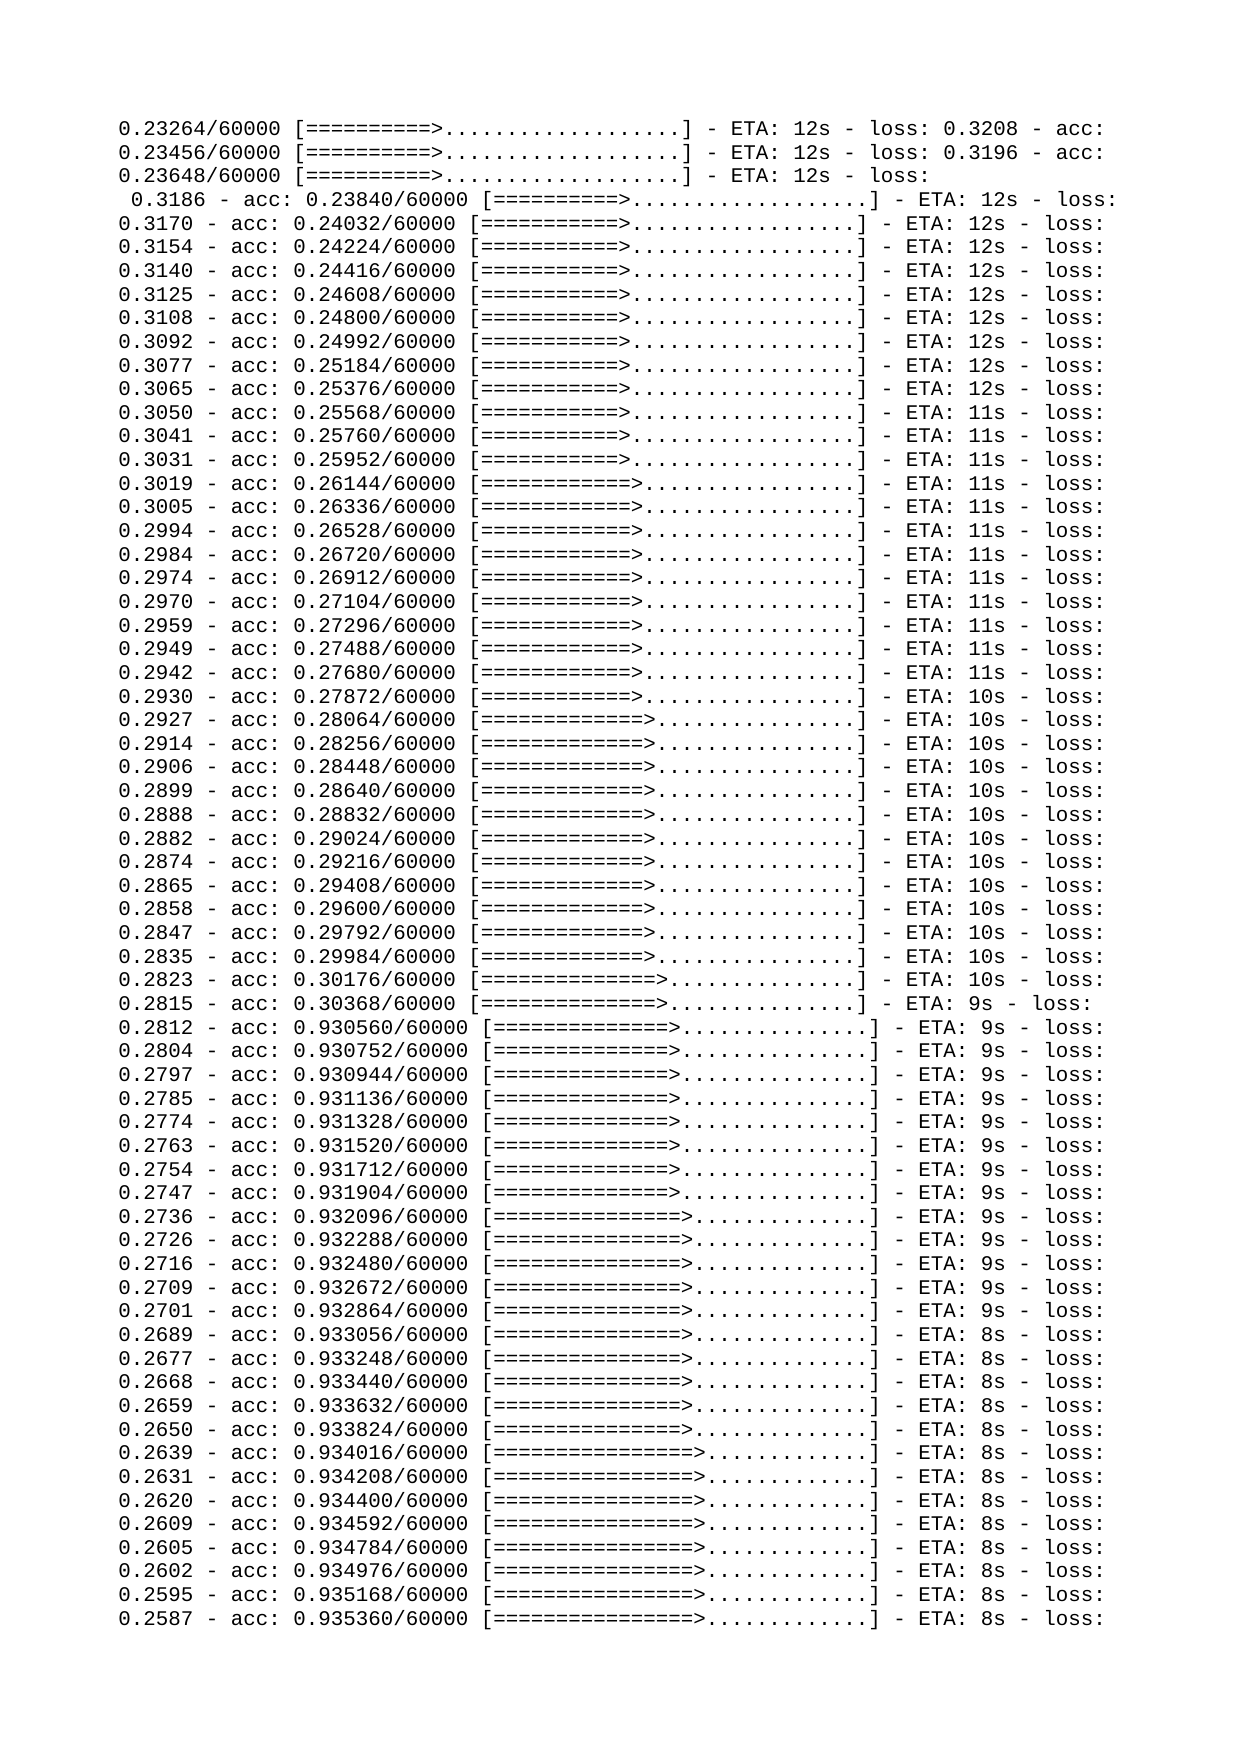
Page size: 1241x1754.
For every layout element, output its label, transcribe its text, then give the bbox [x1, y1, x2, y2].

text 0.3186 - acc: 0.23840/60000 [==========>...................] - ETA: 12s - loss: 0.3170 - acc: 0.24032/60000 [===========>..................] - ETA: 12s - loss: 0.3154 - acc: 0.24224/60000 [===========>..................] - ETA: 12s - loss: 0.3140 - acc: 0.24416/60000 [===========>..................] - ETA: 12s - loss: 0.3125 - acc: 0.24608/60000 [===========>..................] - ETA: 12s - loss: 0.3108 - acc: 0.24800/60000 [===========>..................] - ETA: 12s - loss: 0.3092 - acc: 0.24992/60000 [===========>..................] - ETA: 12s - loss: 0.3077 - acc: 0.25184/60000 [===========>..................] - ETA: 12s - loss: 0.3065 - acc: 0.25376/60000 [===========>..................] - ETA: 12s - loss: 0.3050 - acc: 0.25568/60000 [===========>..................] - ETA: 11s - loss: 0.3041 - acc: 0.25760/60000 [===========>..................] - ETA: 11s - loss: 0.3031 - acc: 0.25952/60000 [===========>..................] - ETA: 11s - loss: 0.3019 - acc: 0.26144/60000 [============>.................] - ETA: 11s - loss: 0.3005 - acc: 0.26336/60000 [============>.................] - ETA: 11s - loss: 0.2994 - acc: 0.26528/60000 [============>.................] - ETA: 11s - loss: 0.2984 - acc: 0.26720/60000 [============>.................] - ETA: 11s - loss: 0.2974 - acc: 0.26912/60000 [============>.................] - ETA: 11s - loss: 0.2970 - acc: 0.27104/60000 [============>.................] - ETA: 11s - loss: 0.2959 - acc: 0.27296/60000 [============>.................] - ETA: 11s - loss: 0.2949 - acc: 0.27488/60000 [============>.................] - ETA: 11s - loss: 0.2942 - acc: 0.27680/60000 [============>.................] - ETA: 11s - loss: 0.2930 - acc: 0.27872/60000 [============>.................] - ETA: 10s - loss: 0.2927 - acc: 0.28064/60000 [=============>................] - ETA: 10s - loss: 0.2914 - acc: 0.28256/60000 [=============>................] - ETA: 10s - loss: 0.2906 - acc: 0.28448/60000 [=============>................] - ETA: 10s - loss: 0.2899 - acc: 0.28640/60000 [=============>................] - ETA: 10s - loss: 0.2888 - acc: 0.28832/60000 [=============>................] - ETA: 10s - loss: 0.2882 - acc: 0.29024/60000 [=============>................] - ETA: 10s - loss: 0.2874 - acc: 0.29216/60000 [=============>................] - ETA: 10s - loss: 0.2865 - acc: 0.29408/60000 [=============>................] - ETA: 10s - loss: 0.2858 - acc: 0.29600/60000 [=============>................] - ETA: 10s - loss: 0.2847 - acc: 0.29792/60000 [=============>................] - ETA: 10s - loss: 0.2835 - acc: 0.29984/60000 [=============>................] - ETA: 10s - loss: 0.2823 - acc: 0.30176/60000 [==============>...............] - ETA: 10s - loss: 0.2815 - acc: 0.30368/60000 [==============>...............] - ETA: 9s - loss: 0.2812 - acc: 0.930560/60000 [==============>...............] - ETA: 9s - loss: 0.2804 - acc: 0.930752/60000 [==============>...............] - ETA: 9s - loss: 0.2797 - acc: 0.930944/60000 [==============>...............] - ETA: 9s - loss: 0.2785 - acc: 0.931136/60000 [==============>...............] - ETA: 9s - loss: 0.2774 - acc: 0.931328/60000 [==============>...............] - ETA: 9s - loss: 0.2763 - acc: 0.931520/60000 [==============>...............] - ETA: 9s - loss: 0.2754 - acc: 0.931712/60000 [==============>...............] - ETA: 9s - loss: 0.2747 - acc: 0.931904/60000 [==============>...............] - ETA: 9s - loss: 0.2736 - acc: 0.932096/60000 [===============>..............] - ETA: 9s - loss: 0.2726 - acc: 0.932288/60000 [===============>..............] - ETA: 9s - loss: 0.2716 - acc: 0.932480/60000 [===============>..............] - ETA: 9s - loss: 0.2709 - acc: 0.932672/60000 [===============>..............] - ETA: 9s - loss: 0.2701 - acc: 0.932864/60000 [===============>..............] - ETA: 9s - loss: 0.2689 - acc: 0.933056/60000 [===============>..............] - ETA: 8s - loss: 0.2677 - acc: 0.933248/60000 [===============>..............] - ETA: 8s - loss: 0.2668 - acc: 0.933440/60000 [===============>..............] - ETA: 8s - loss: 0.2659 - acc: 0.933632/60000 [===============>..............] - ETA: 8s - loss: 0.2650 - acc: 0.933824/60000 [===============>..............] - ETA: 8s - loss: 0.2639 - acc: 0.934016/60000 [================>.............] - ETA: 8s - loss: 0.2631 - acc: 0.934208/60000 [================>.............] - ETA: 8s - loss: 0.2620 - acc: 0.934400/60000 [================>.............] - ETA: 8s - loss: 0.2609 - acc: 0.934592/60000 [================>.............] - ETA: 8s - loss: 0.2605 - acc: 0.934784/60000 [================>.............] - ETA: 8s - loss: 0.2602 - acc: 0.934976/60000 [================>.............] - ETA: 8s - loss: 0.2595 - acc: 0.935168/60000 [================>.............] - ETA: 8s - loss: 0.2587 - acc: 0.935360/60000 [================>.............] - ETA: 8s - loss: [118, 189, 1122, 1631]
text 0.23264/60000 [==========>...................] - ETA: 12s - loss: 0.3208 - acc: 0.23456/60000 [==========>...................] - ETA: 12s - loss: 0.3196 - acc: 0.23648/60000 [==========>...................] - ETA: 12s - loss: [118, 118, 1122, 189]
